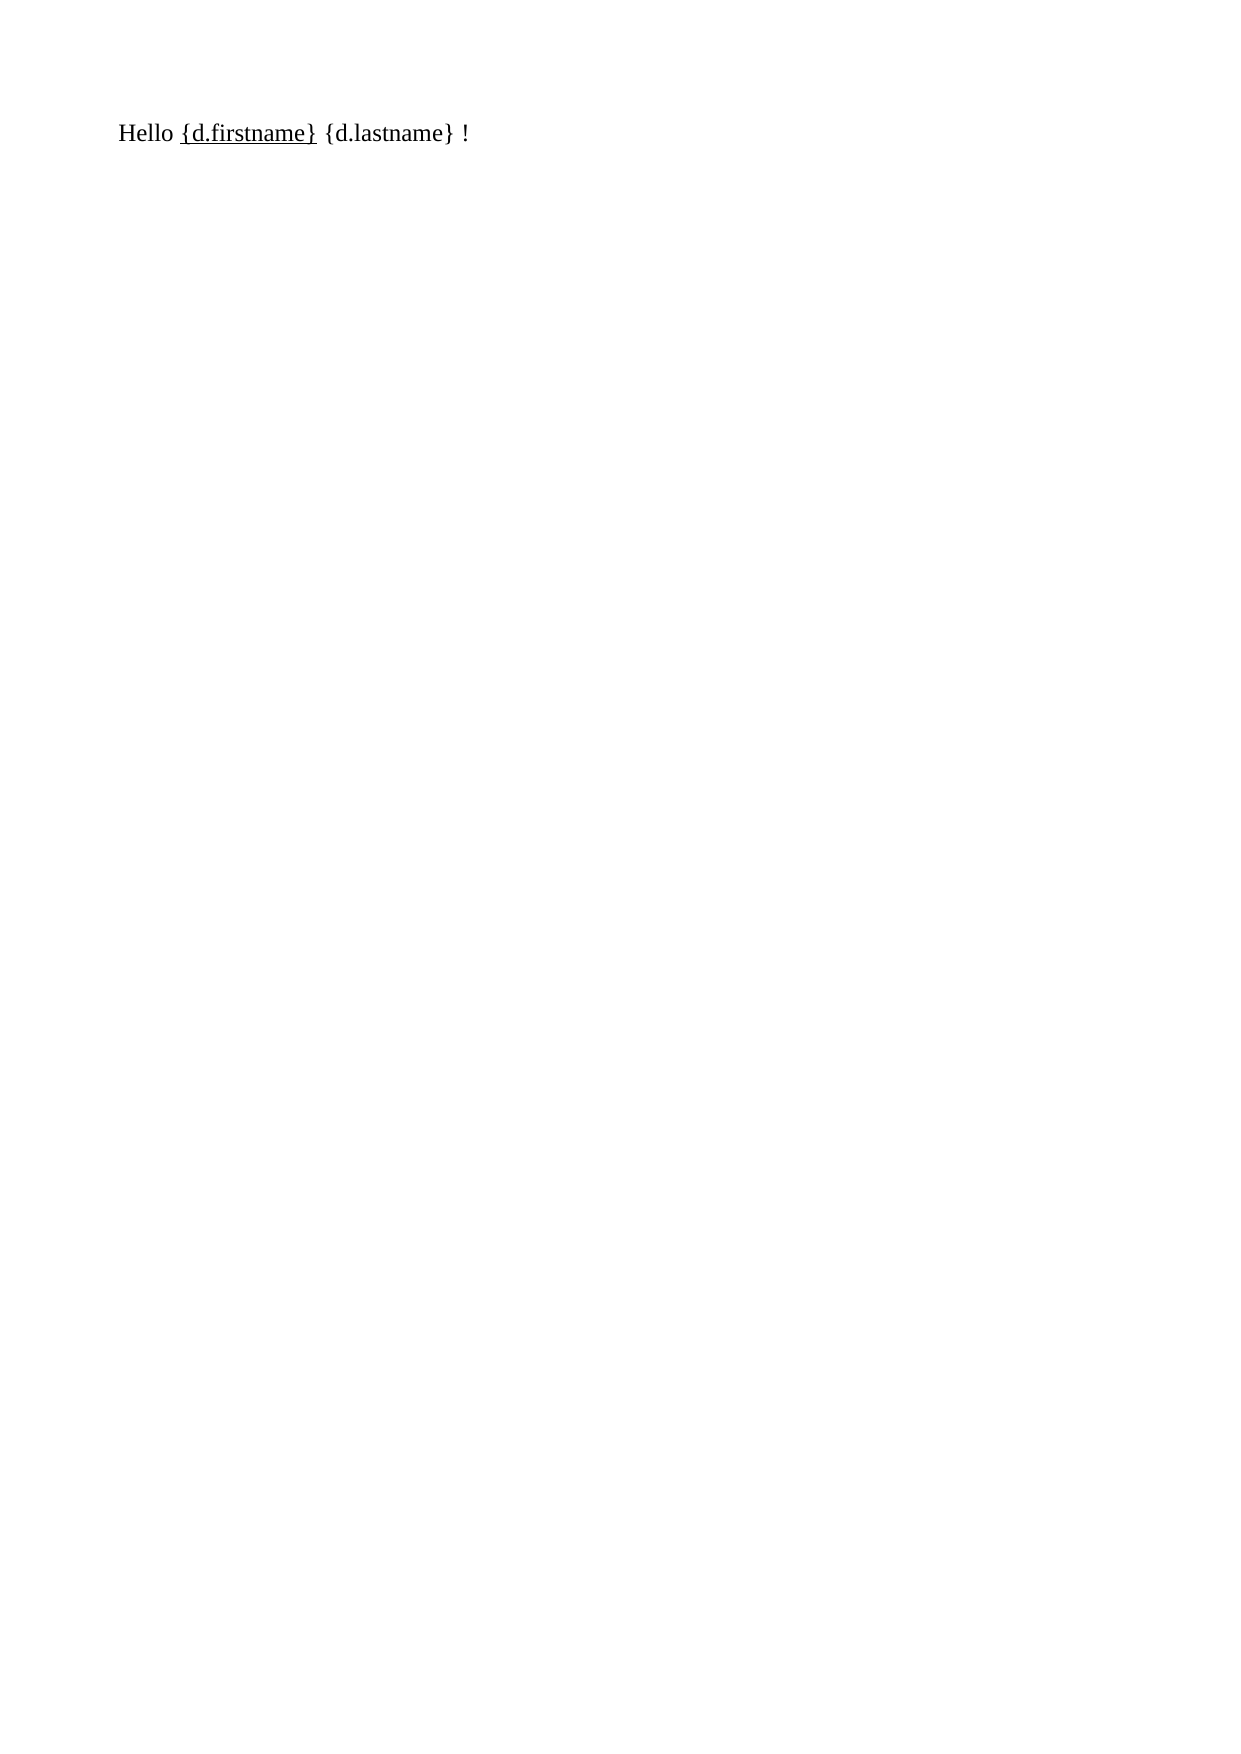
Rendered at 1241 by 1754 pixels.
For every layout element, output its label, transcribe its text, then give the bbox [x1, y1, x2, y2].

text Hello {d.firstname} {d.lastname} ! [118, 118, 1122, 147]
